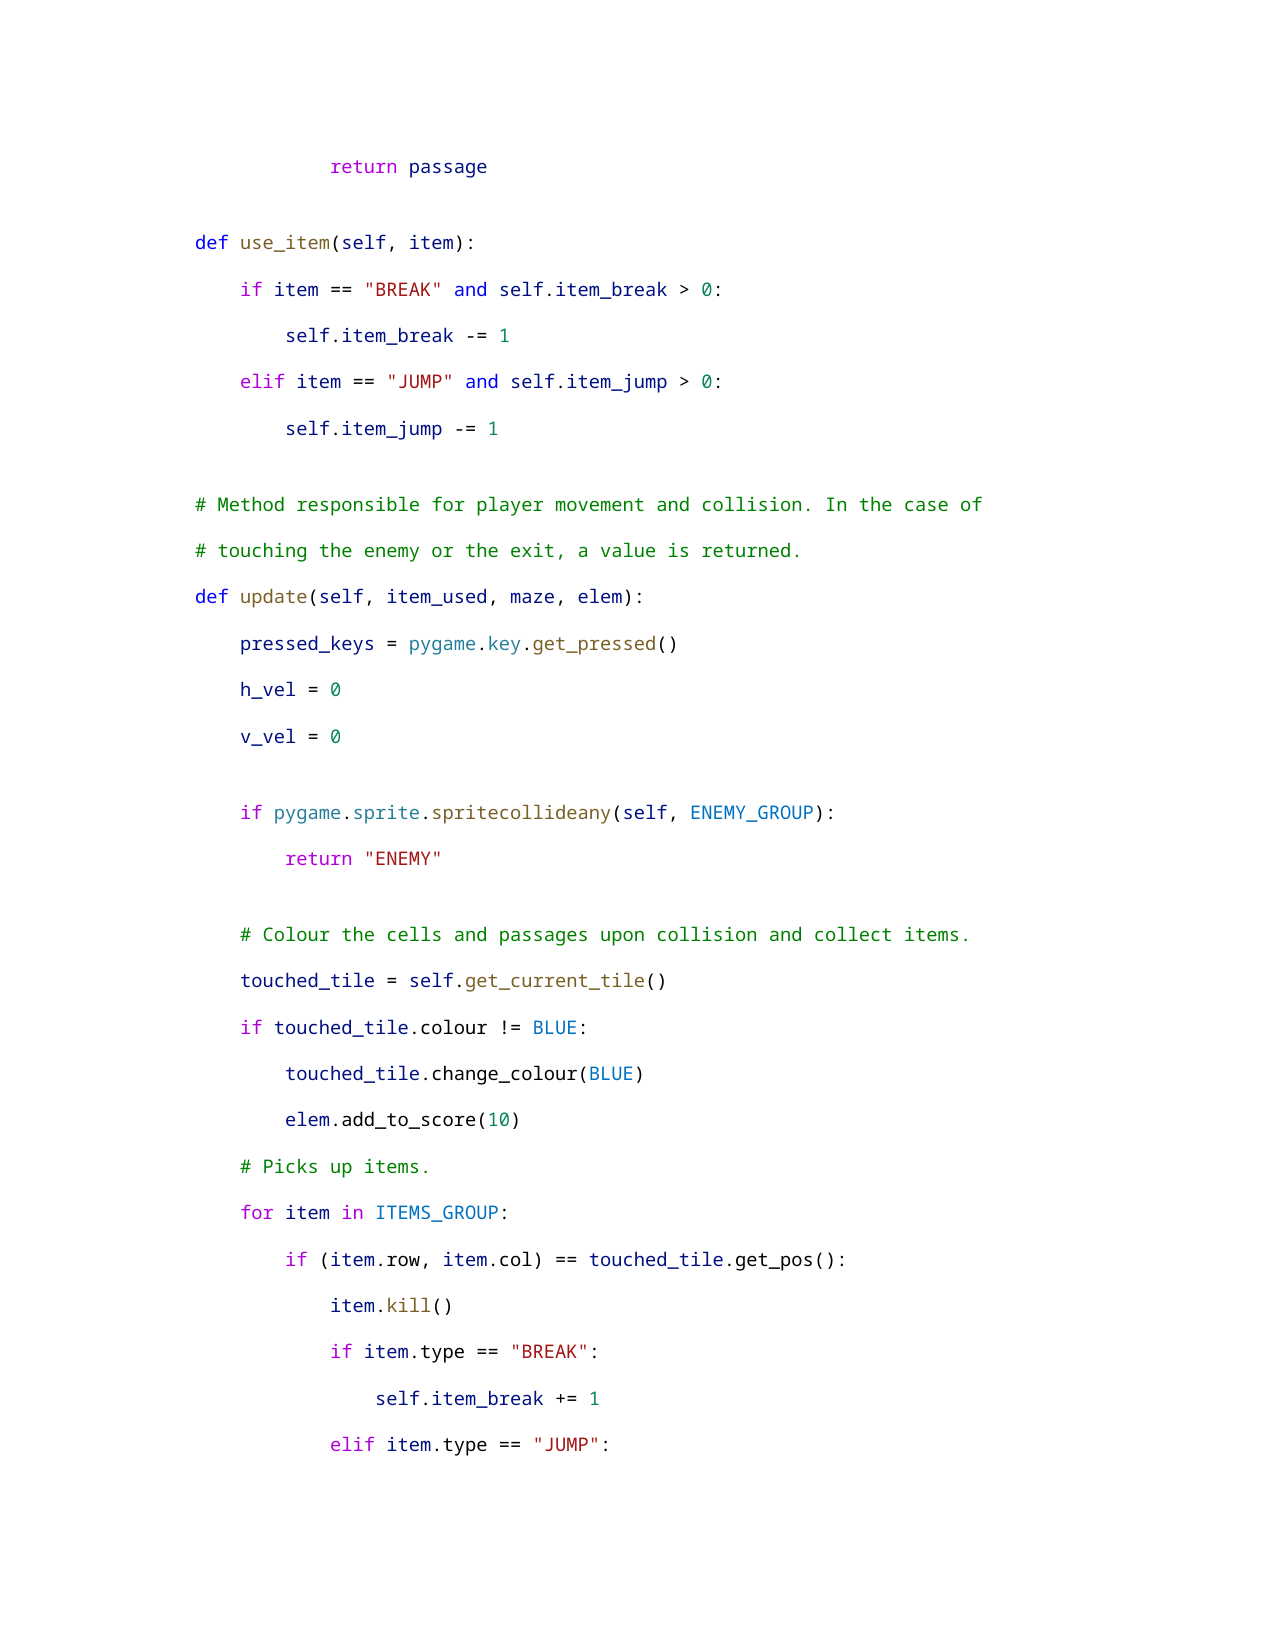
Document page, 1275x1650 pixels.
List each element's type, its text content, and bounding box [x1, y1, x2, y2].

text elem.add_to_score(10) [150, 1103, 1125, 1133]
text def update(self, item_used, maze, elem): [150, 580, 1125, 610]
text self.item_break += 1 [150, 1381, 1125, 1411]
text if touched_tile.colour != BLUE: [150, 1010, 1125, 1040]
text touched_tile = self.get_current_tile() [150, 964, 1125, 994]
text touched_tile.change_colour(BLUE) [150, 1057, 1125, 1086]
text def use_item(self, item): [150, 226, 1125, 256]
text self.item_break -= 1 [150, 319, 1125, 348]
text elif item == "JUMP" and self.item_jump > 0: [150, 365, 1125, 395]
text # Colour the cells and passages upon collision and collect items. [150, 918, 1125, 947]
text # touching the enemy or the exit, a value is returned. [150, 534, 1125, 563]
text return "ENEMY" [150, 842, 1125, 901]
text return passage [150, 150, 1125, 209]
text # Method responsible for player movement and collision. In the case of [150, 487, 1125, 517]
text pressed_keys = pygame.key.get_pressed() [150, 627, 1125, 656]
text if (item.row, item.col) == touched_tile.get_pos(): [150, 1242, 1125, 1272]
text h_vel = 0 [150, 673, 1125, 703]
text elif item.type == "JUMP": [150, 1428, 1125, 1457]
text # Picks up items. [150, 1149, 1125, 1179]
text if item.type == "BREAK": [150, 1335, 1125, 1364]
text self.item_jump -= 1 [150, 411, 1125, 471]
text if pygame.sprite.spritecollideany(self, ENEMY_GROUP): [150, 795, 1125, 825]
text item.kill() [150, 1288, 1125, 1318]
text v_vel = 0 [150, 719, 1125, 779]
text for item in ITEMS_GROUP: [150, 1196, 1125, 1226]
text if item == "BREAK" and self.item_break > 0: [150, 272, 1125, 302]
